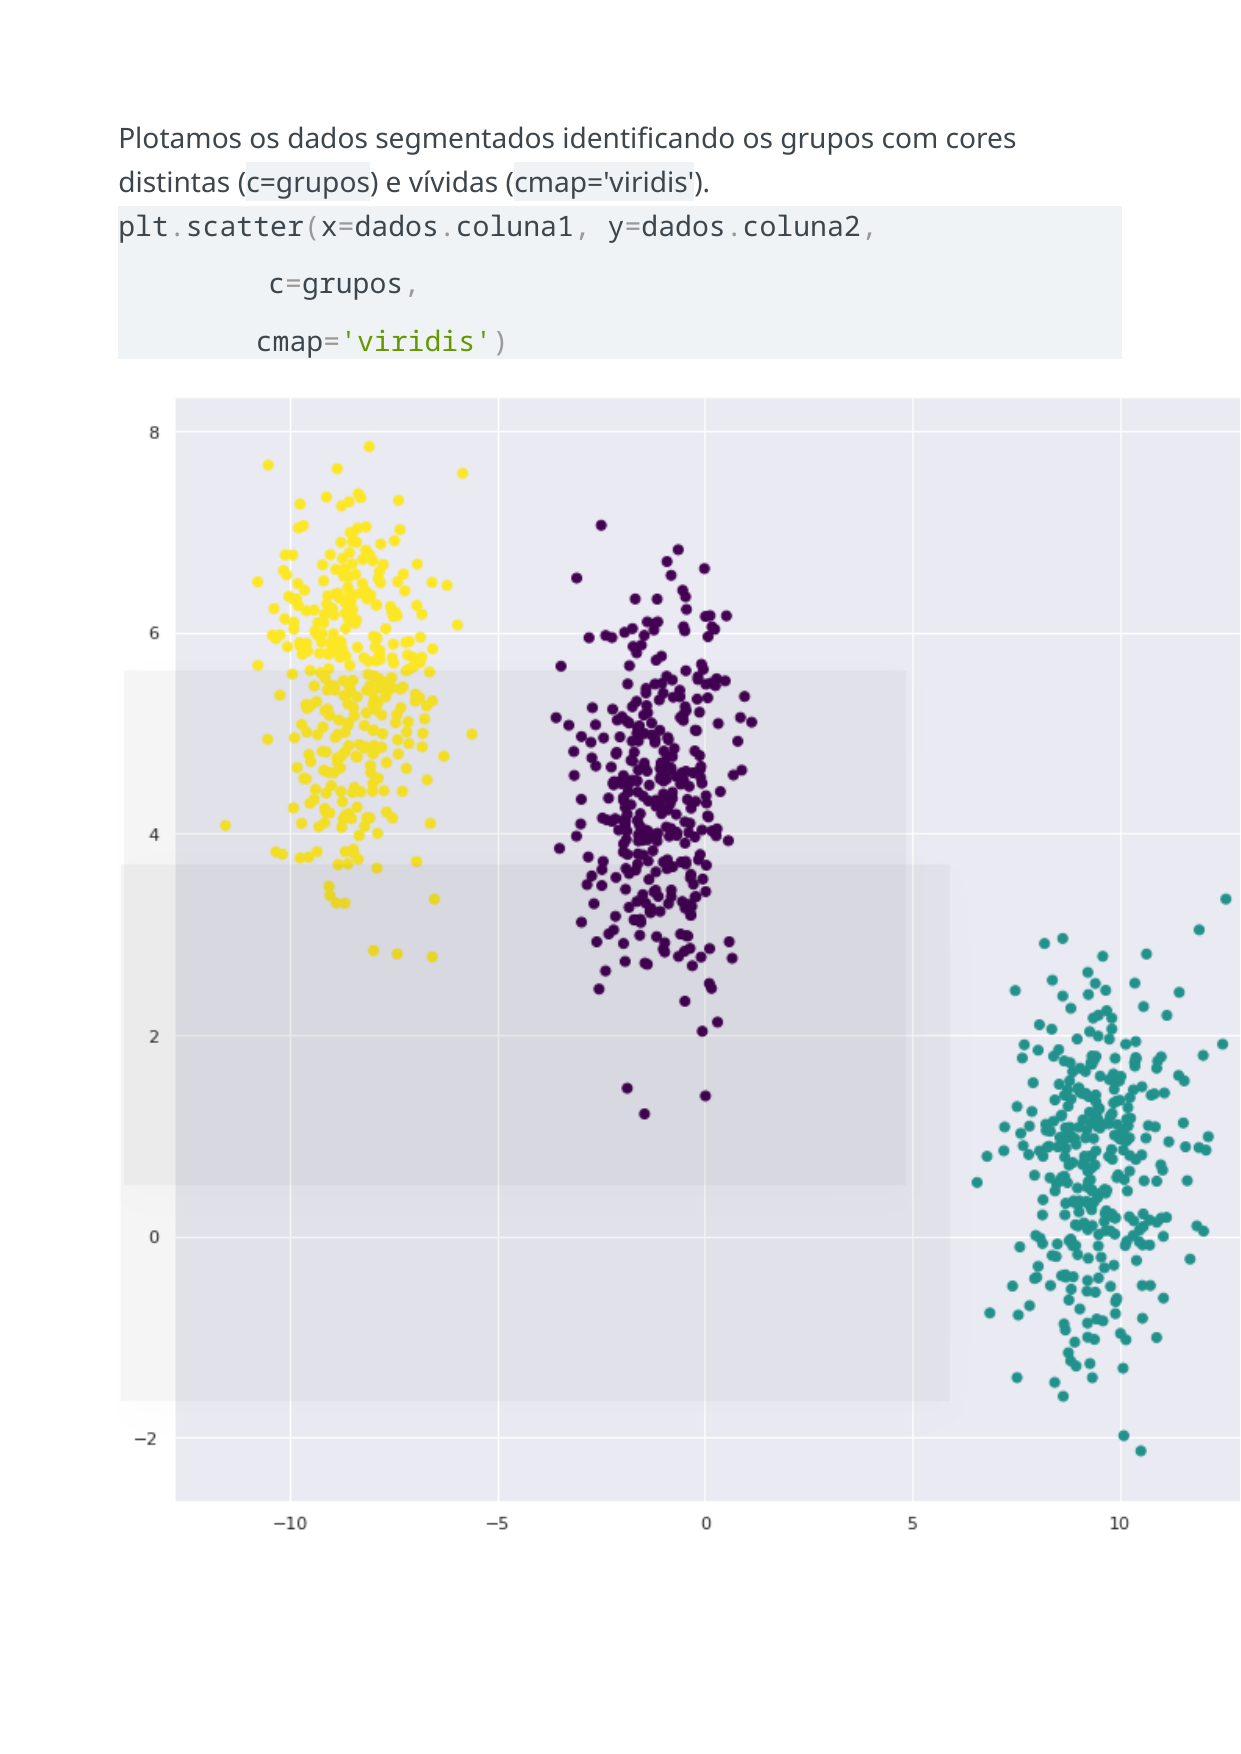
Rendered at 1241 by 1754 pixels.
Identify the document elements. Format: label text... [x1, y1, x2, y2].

text cmap='viridis') [118, 321, 1122, 359]
text c=grupos, [118, 264, 1122, 302]
picture [118, 378, 1241, 1539]
text plt.scatter(x=dados.coluna1, y=dados.coluna2, [118, 206, 1122, 244]
text Plotamos os dados segmentados identificando os grupos com cores distintas (c=grupos) e vívidas (cmap='viridis'). [118, 118, 1122, 201]
